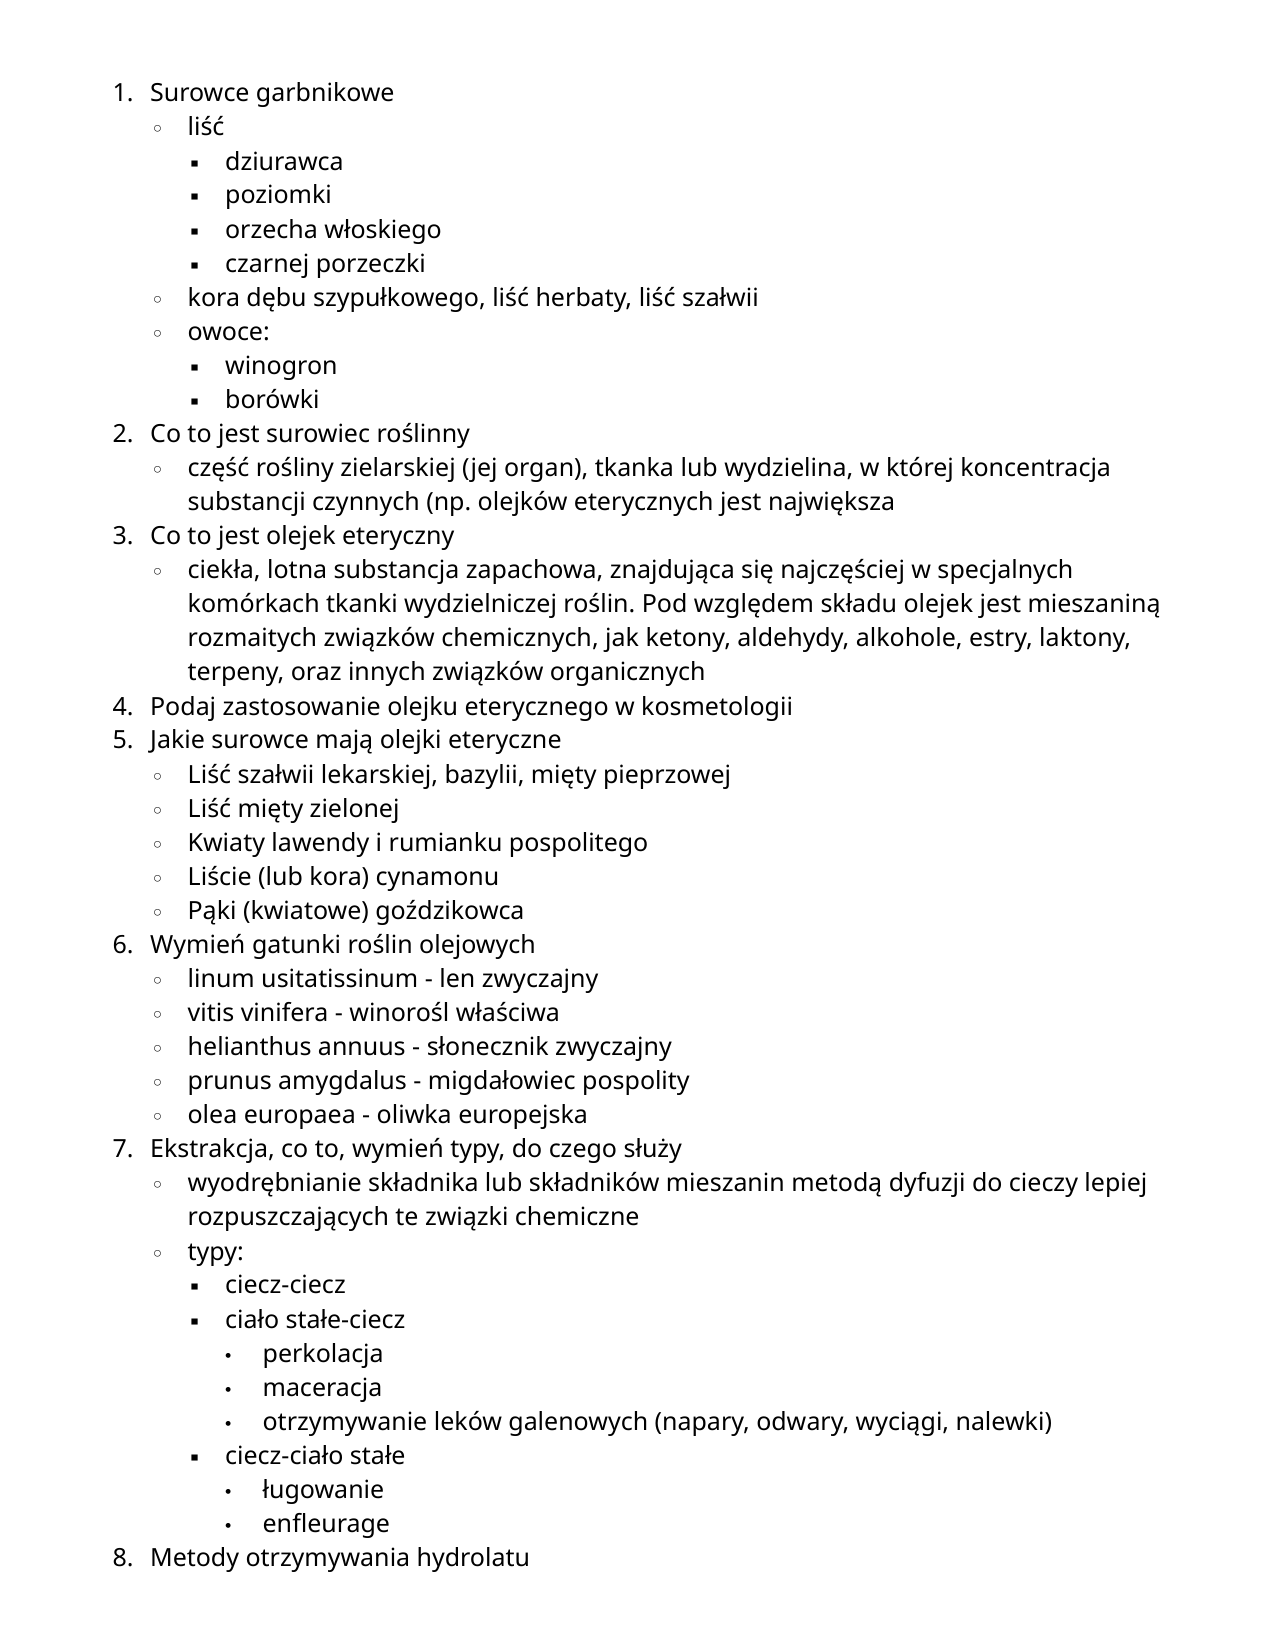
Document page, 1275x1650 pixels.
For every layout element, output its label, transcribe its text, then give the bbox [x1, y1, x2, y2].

list Ekstrakcja, co to, wymień typy, do czego służy [112, 1131, 1200, 1165]
list Liść szałwii lekarskiej, bazylii, mięty pieprzowej [150, 756, 1200, 790]
list Pąki (kwiatowe) goździkowca [150, 892, 1200, 927]
list Metody otrzymywania hydrolatu [112, 1540, 1200, 1574]
list kora dębu szypułkowego, liść herbaty, liść szałwii [150, 279, 1200, 313]
list część rośliny zielarskiej (jej organ), tkanka lub wydzielina, w której koncentracja substancji czynnych (np. olejków eterycznych jest największa [150, 450, 1200, 518]
list ciekła, lotna substancja zapachowa, znajdująca się najczęściej w specjalnych komórkach tkanki wydzielniczej roślin. Pod względem składu olejek jest mieszaniną rozmaitych związków chemicznych, jak ketony, aldehydy, alkohole, estry, laktony, terpeny, oraz innych związków organicznych [150, 552, 1200, 688]
list poziomki [187, 177, 1200, 211]
list owoce: [150, 313, 1200, 347]
list ciecz-ciało stałe [187, 1437, 1200, 1472]
list ługowanie [225, 1472, 1200, 1506]
list enfleurage [225, 1506, 1200, 1540]
list helianthus annuus - słonecznik zwyczajny [150, 1029, 1200, 1063]
list dziurawca [187, 143, 1200, 177]
list Co to jest surowiec roślinny [112, 416, 1200, 450]
list prunus amygdalus - migdałowiec pospolity [150, 1063, 1200, 1097]
list linum usitatissinum - len zwyczajny [150, 961, 1200, 995]
list ciało stałe-ciecz [187, 1301, 1200, 1335]
list typy: [150, 1233, 1200, 1267]
list wyodrębnianie składnika lub składników mieszanin metodą dyfuzji do cieczy lepiej rozpuszczających te związki chemiczne [150, 1165, 1200, 1233]
list Liście (lub kora) cynamonu [150, 858, 1200, 892]
list Wymień gatunki roślin olejowych [112, 927, 1200, 961]
list Liść mięty zielonej [150, 790, 1200, 824]
list perkolacja [225, 1335, 1200, 1369]
list Podaj zastosowanie olejku eterycznego w kosmetologii [112, 688, 1200, 722]
list olea europaea - oliwka europejska [150, 1097, 1200, 1131]
list ciecz-ciecz [187, 1267, 1200, 1301]
list orzecha włoskiego [187, 211, 1200, 245]
list borówki [187, 382, 1200, 416]
list Kwiaty lawendy i rumianku pospolitego [150, 824, 1200, 858]
list czarnej porzeczki [187, 245, 1200, 279]
list winogron [187, 347, 1200, 382]
list Jakie surowce mają olejki eteryczne [112, 722, 1200, 756]
list liść [150, 109, 1200, 143]
list Surowce garbnikowe [112, 75, 1200, 109]
list Co to jest olejek eteryczny [112, 518, 1200, 552]
list otrzymywanie leków galenowych (napary, odwary, wyciągi, nalewki) [225, 1403, 1200, 1437]
list maceracja [225, 1369, 1200, 1403]
list vitis vinifera - winorośl właściwa [150, 995, 1200, 1029]
